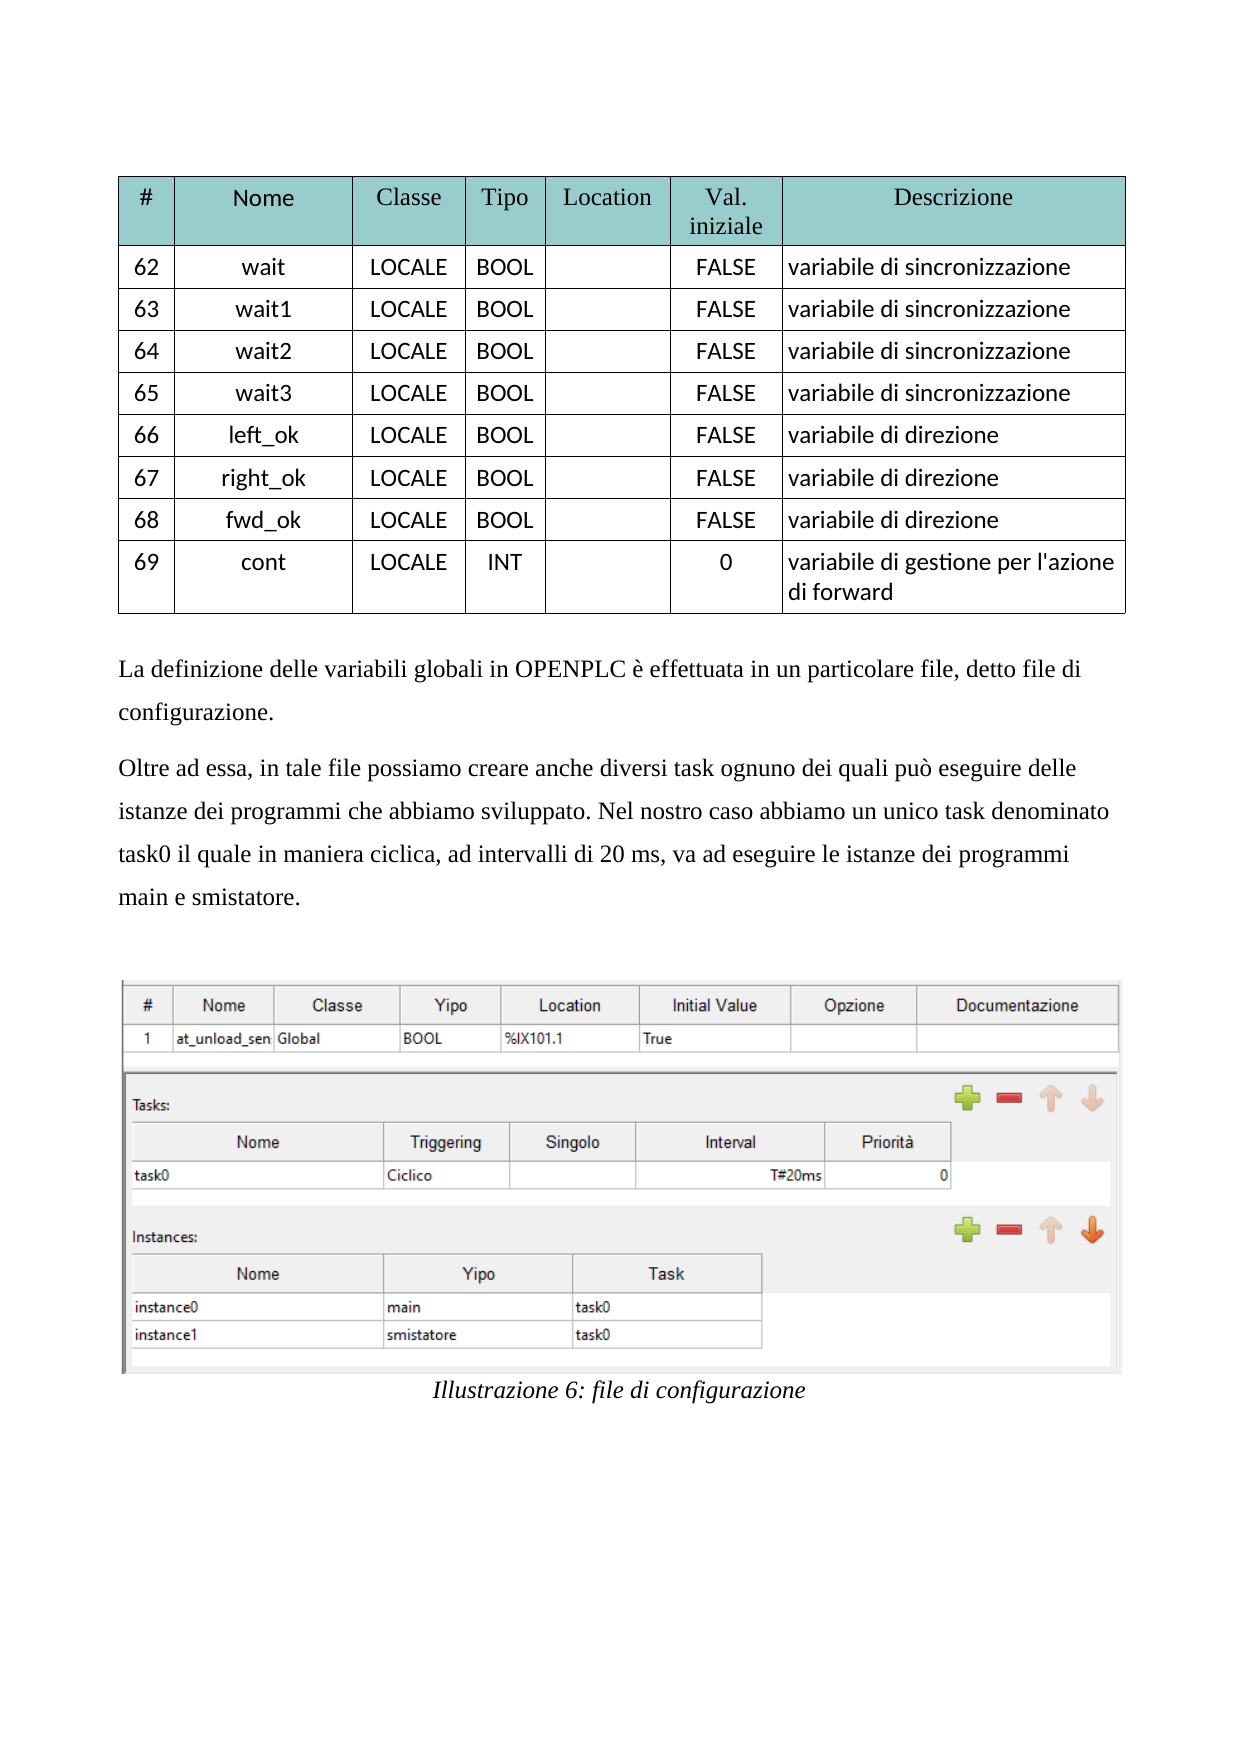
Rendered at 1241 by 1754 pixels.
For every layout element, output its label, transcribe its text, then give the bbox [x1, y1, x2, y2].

table_cell [546, 246, 670, 287]
table_cell LOCALE [353, 246, 465, 287]
table_cell [546, 289, 670, 329]
table_header Descrizione [783, 177, 1125, 245]
table_cell 68 [119, 499, 174, 540]
table_cell 64 [119, 331, 174, 372]
table_header Val. iniziale [671, 177, 782, 245]
table_cell [546, 541, 670, 613]
table_cell LOCALE [353, 331, 465, 372]
table_cell LOCALE [353, 289, 465, 329]
table_header # [119, 177, 174, 245]
table_cell wait1 [175, 289, 352, 329]
table_cell 67 [119, 457, 174, 498]
table_header Location [546, 177, 670, 245]
table_cell 63 [119, 289, 174, 329]
table_cell variabile di sincronizzazione [783, 373, 1125, 414]
table_cell fwd_ok [175, 499, 352, 540]
table_cell FALSE [671, 499, 782, 540]
table_cell wait3 [175, 373, 352, 414]
table_cell FALSE [671, 246, 782, 287]
table_cell variabile di gestione per l'azione di forward [783, 541, 1125, 613]
table_cell variabile di sincronizzazione [783, 289, 1125, 329]
table_cell BOOL [466, 457, 545, 498]
table_cell [546, 373, 670, 414]
table_cell LOCALE [353, 541, 465, 613]
table_cell BOOL [466, 246, 545, 287]
table_cell INT [466, 541, 545, 613]
table_cell 69 [119, 541, 174, 613]
table_header Tipo [466, 177, 545, 245]
table_cell left_ok [175, 415, 352, 456]
table_cell FALSE [671, 331, 782, 372]
table_cell cont [175, 541, 352, 613]
picture [121, 980, 1122, 1374]
table_cell wait [175, 246, 352, 287]
table_cell BOOL [466, 289, 545, 329]
table_cell [546, 457, 670, 498]
table_cell 66 [119, 415, 174, 456]
table_cell LOCALE [353, 373, 465, 414]
table_cell 62 [119, 246, 174, 287]
table_cell FALSE [671, 373, 782, 414]
text Oltre ad essa, in tale file possiamo creare anche diversi task ognuno dei quali può eseguire delle istanze dei programmi che abbiamo sviluppato. Nel nostro caso abbiamo un unico task denominato task0 il quale in maniera ciclica, ad intervalli di 20 ms, va ad eseguire le istanze dei programmi main e smistatore. [118, 753, 1122, 911]
table_cell [546, 415, 670, 456]
table_cell LOCALE [353, 415, 465, 456]
table_cell BOOL [466, 373, 545, 414]
table_cell [546, 499, 670, 540]
table_cell variabile di direzione [783, 457, 1125, 498]
table_cell BOOL [466, 499, 545, 540]
table_cell variabile di direzione [783, 499, 1125, 540]
text Illustrazione 6: file di configurazione [120, 979, 1122, 1404]
table_cell BOOL [466, 415, 545, 456]
text La definizione delle variabili globali in OPENPLC è effettuata in un particolare file, detto file di configurazione. [118, 654, 1122, 726]
table_cell FALSE [671, 457, 782, 498]
table_cell LOCALE [353, 499, 465, 540]
table_cell 0 [671, 541, 782, 613]
table_cell LOCALE [353, 457, 465, 498]
table_cell 65 [119, 373, 174, 414]
table_header Nome [175, 177, 352, 245]
table_cell FALSE [671, 289, 782, 329]
table_cell variabile di sincronizzazione [783, 246, 1125, 287]
table_cell FALSE [671, 415, 782, 456]
table_cell right_ok [175, 457, 352, 498]
table_cell variabile di direzione [783, 415, 1125, 456]
table_cell [546, 331, 670, 372]
table_cell wait2 [175, 331, 352, 372]
table_header Classe [353, 177, 465, 245]
table_cell variabile di sincronizzazione [783, 331, 1125, 372]
table_cell BOOL [466, 331, 545, 372]
